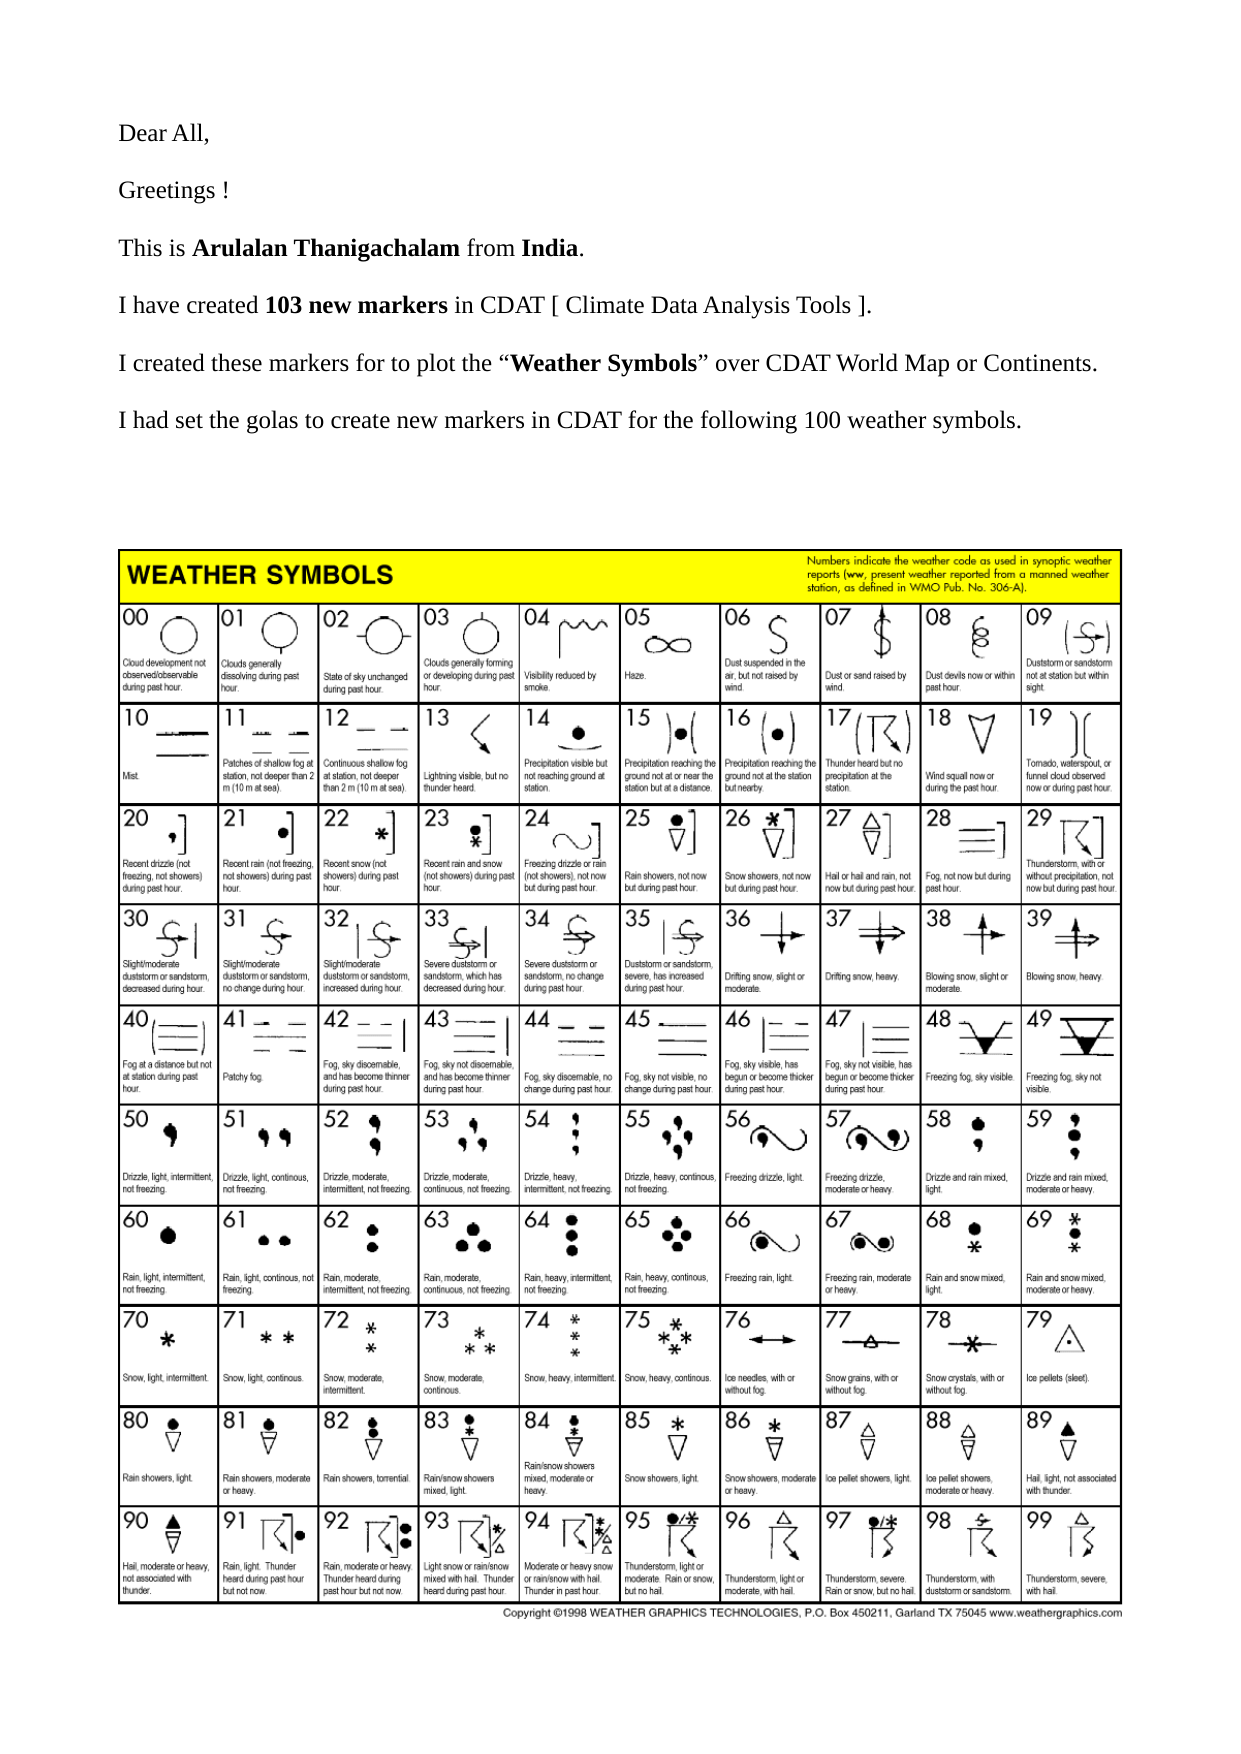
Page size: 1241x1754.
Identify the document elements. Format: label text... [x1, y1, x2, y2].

text I have created 103 new markers in CDAT [ Climate Data Analysis Tools ]. [118, 291, 1122, 319]
text This is Arulalan Thanigachalam from India. [118, 233, 1122, 262]
picture [118, 549, 1123, 1624]
text Dear All, [118, 118, 1122, 147]
text I created these markers for to plot the “Weather Symbols” over CDAT World Map or Continents. [118, 348, 1122, 377]
text I had set the golas to create new markers in CDAT for the following 100 weather symbols. [118, 406, 1122, 434]
text Greetings ! [118, 176, 1122, 204]
